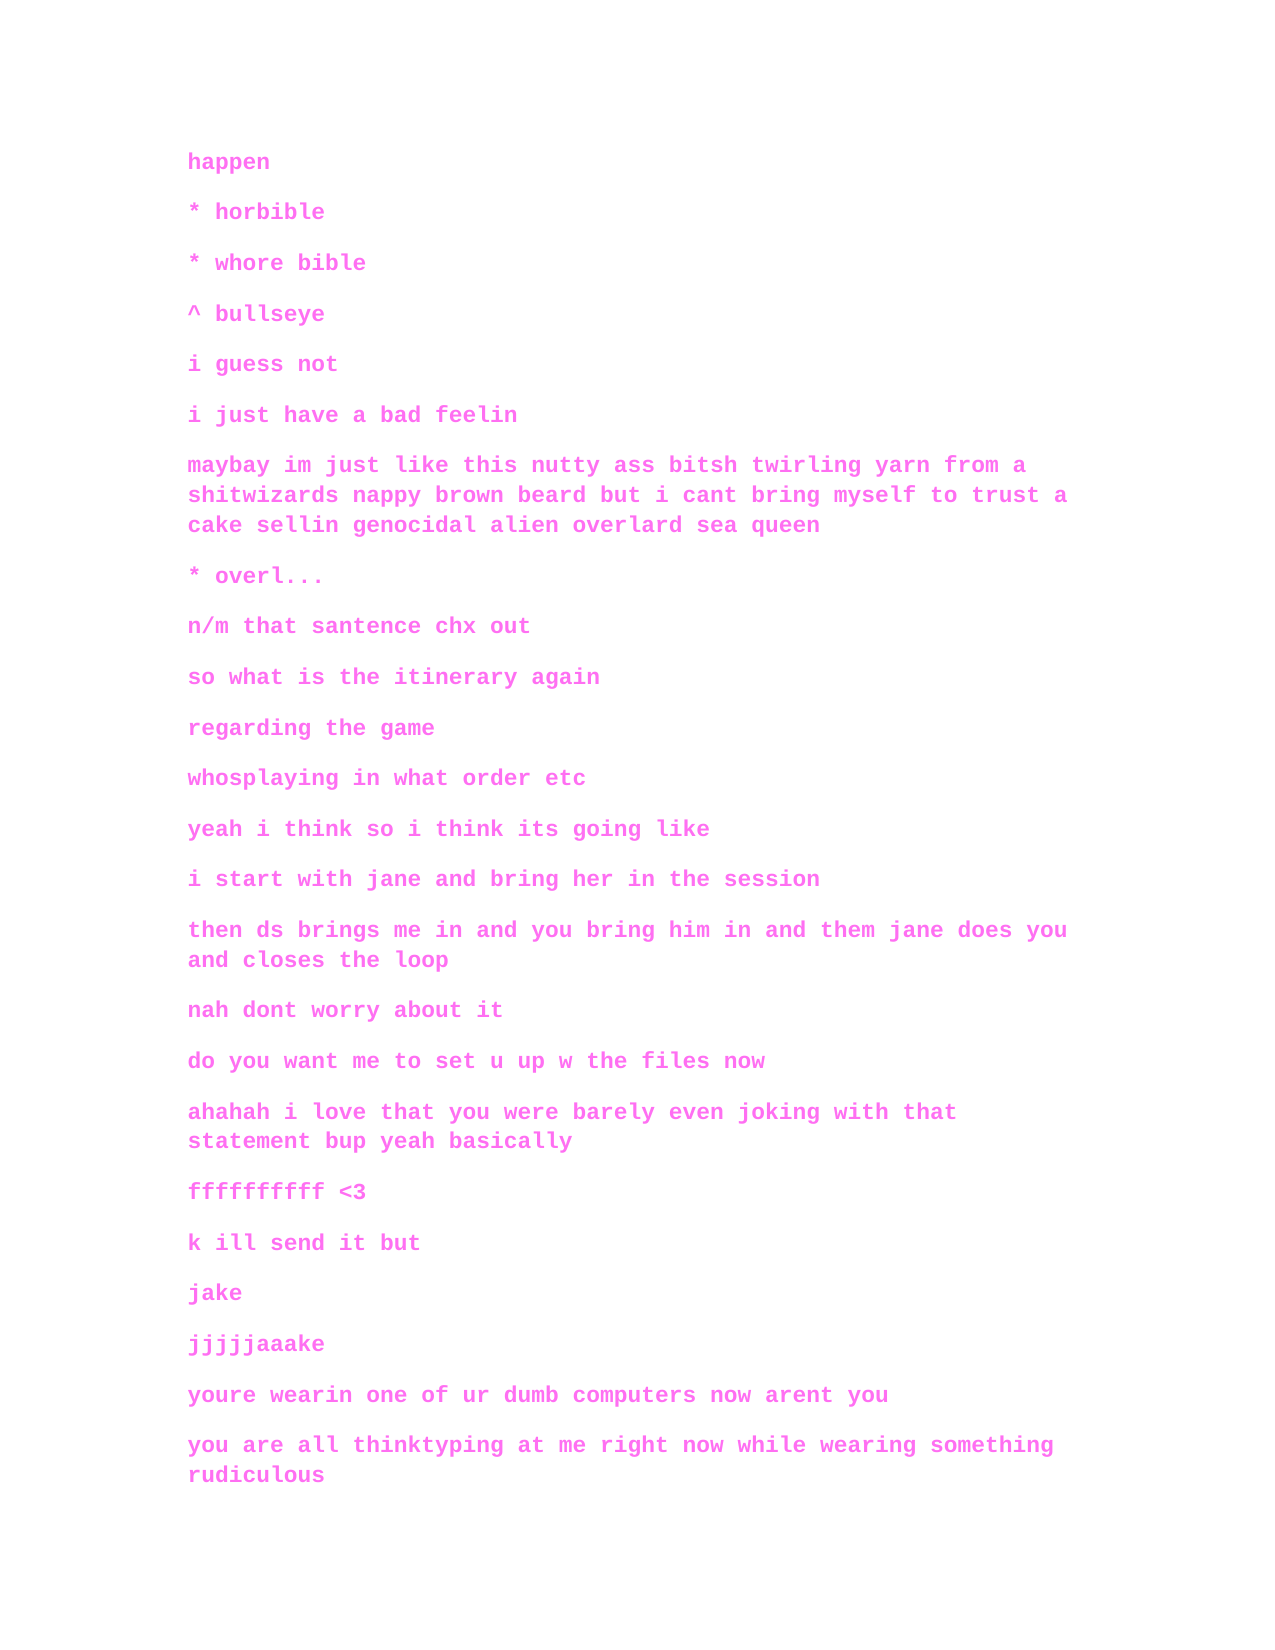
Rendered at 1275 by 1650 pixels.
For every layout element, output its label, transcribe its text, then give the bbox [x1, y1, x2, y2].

text ahahah i love that you were barely even joking with that statement bup yeah basically [187, 1100, 1087, 1156]
text * horbible [187, 201, 1087, 227]
text whosplaying in what order etc [187, 766, 1087, 792]
text * whore bible [187, 251, 1087, 277]
text i just have a bad feelin [187, 403, 1087, 429]
text * overl... [187, 564, 1087, 590]
text you are all thinktyping at me right now while wearing something rudiculous [187, 1433, 1087, 1489]
text ffffffffff <3 [187, 1180, 1087, 1206]
text jake [187, 1282, 1087, 1308]
text so what is the itinerary again [187, 665, 1087, 691]
text youre wearin one of ur dumb computers now arent you [187, 1383, 1087, 1409]
text ^ bullseye [187, 302, 1087, 328]
text nah dont worry about it [187, 999, 1087, 1025]
text i guess not [187, 352, 1087, 378]
text then ds brings me in and you bring him in and them jane does you and closes the loop [187, 918, 1087, 974]
text do you want me to set u up w the files now [187, 1049, 1087, 1075]
text jjjjjaaake [187, 1332, 1087, 1358]
text regarding the game [187, 716, 1087, 742]
text maybay im just like this nutty ass bitsh twirling yarn from a shitwizards nappy brown beard but i cant bring myself to trust a cake sellin genocidal alien overlard sea queen [187, 454, 1087, 539]
text i start with jane and bring her in the session [187, 868, 1087, 894]
text n/m that santence chx out [187, 614, 1087, 641]
text happen [187, 150, 1087, 176]
text k ill send it but [187, 1231, 1087, 1257]
text yeah i think so i think its going like [187, 817, 1087, 843]
